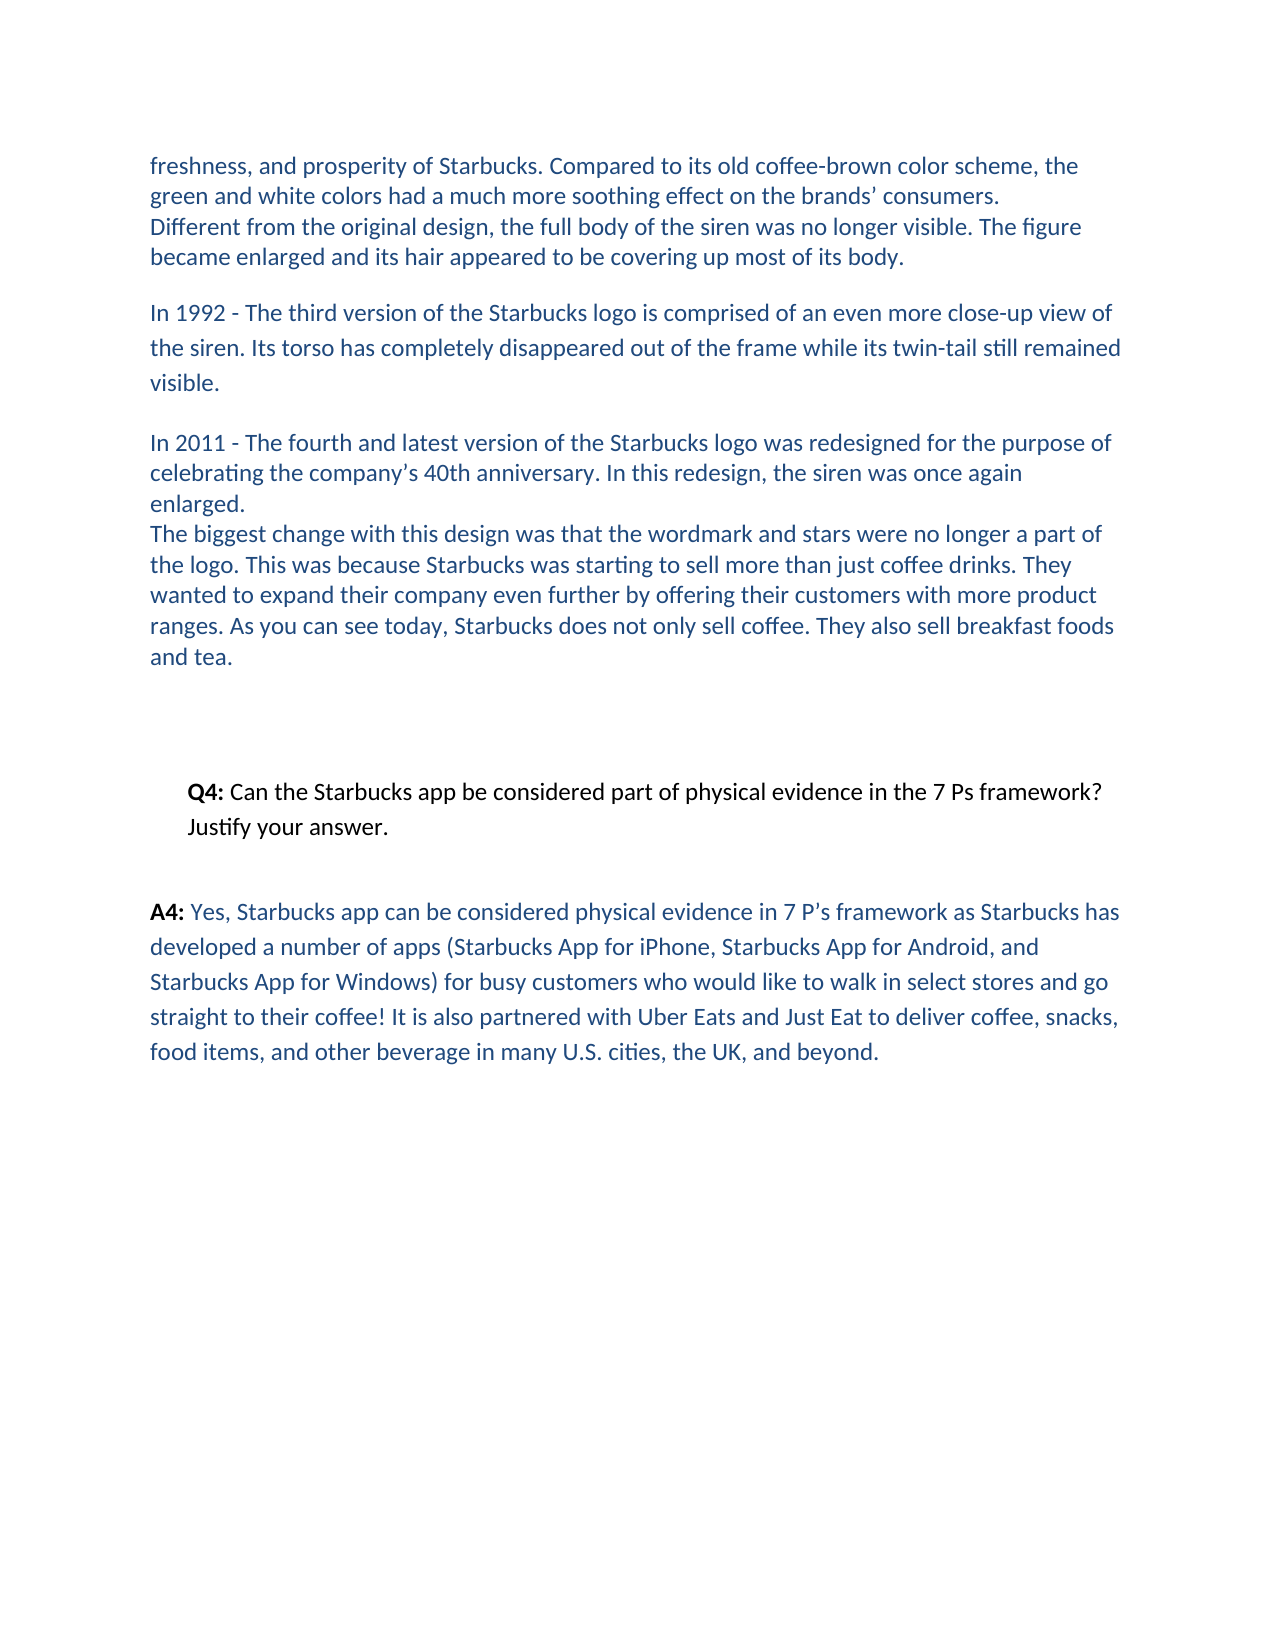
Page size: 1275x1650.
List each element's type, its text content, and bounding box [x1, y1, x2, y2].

text In 2011 - The fourth and latest version of the Starbucks logo was redesigned for the purpose of celebrating the company’s 40th anniversary. In this redesign, the siren was once again enlarged. [150, 427, 1125, 519]
text freshness, and prosperity of Starbucks. Compared to its old coffee-brown color scheme, the green and white colors had a much more soothing effect on the brands’ consumers. [150, 150, 1125, 211]
text A4: Yes, Starbucks app can be considered physical evidence in 7 P’s framework as Starbucks has developed a number of apps (Starbucks App for iPhone, Starbucks App for Android, and Starbucks App for Windows) for busy customers who would like to walk in select stores and go straight to their coffee! It is also partnered with Uber Eats and Just Eat to deliver coffee, snacks, food items, and other beverage in many U.S. cities, the UK, and beyond. [150, 896, 1125, 1067]
text In 1992 - The third version of the Starbucks logo is comprised of an even more close-up view of the siren. Its torso has completely disappeared out of the frame while its twin-tail still remained visible. [150, 297, 1125, 398]
text Different from the original design, the full body of the siren was no longer visible. The figure became enlarged and its hair appeared to be covering up most of its body. [150, 211, 1125, 272]
text The biggest change with this design was that the wordmark and stars were no longer a part of the logo. This was because Starbucks was starting to sell more than just coffee drinks. They wanted to expand their company even further by offering their customers with more product ranges. As you can see today, Starbucks does not only sell coffee. They also sell breakfast foods and tea. [150, 519, 1125, 671]
text Q4: Can the Starbucks app be considered part of physical evidence in the 7 Ps framework? Justify your answer. [187, 776, 1125, 842]
